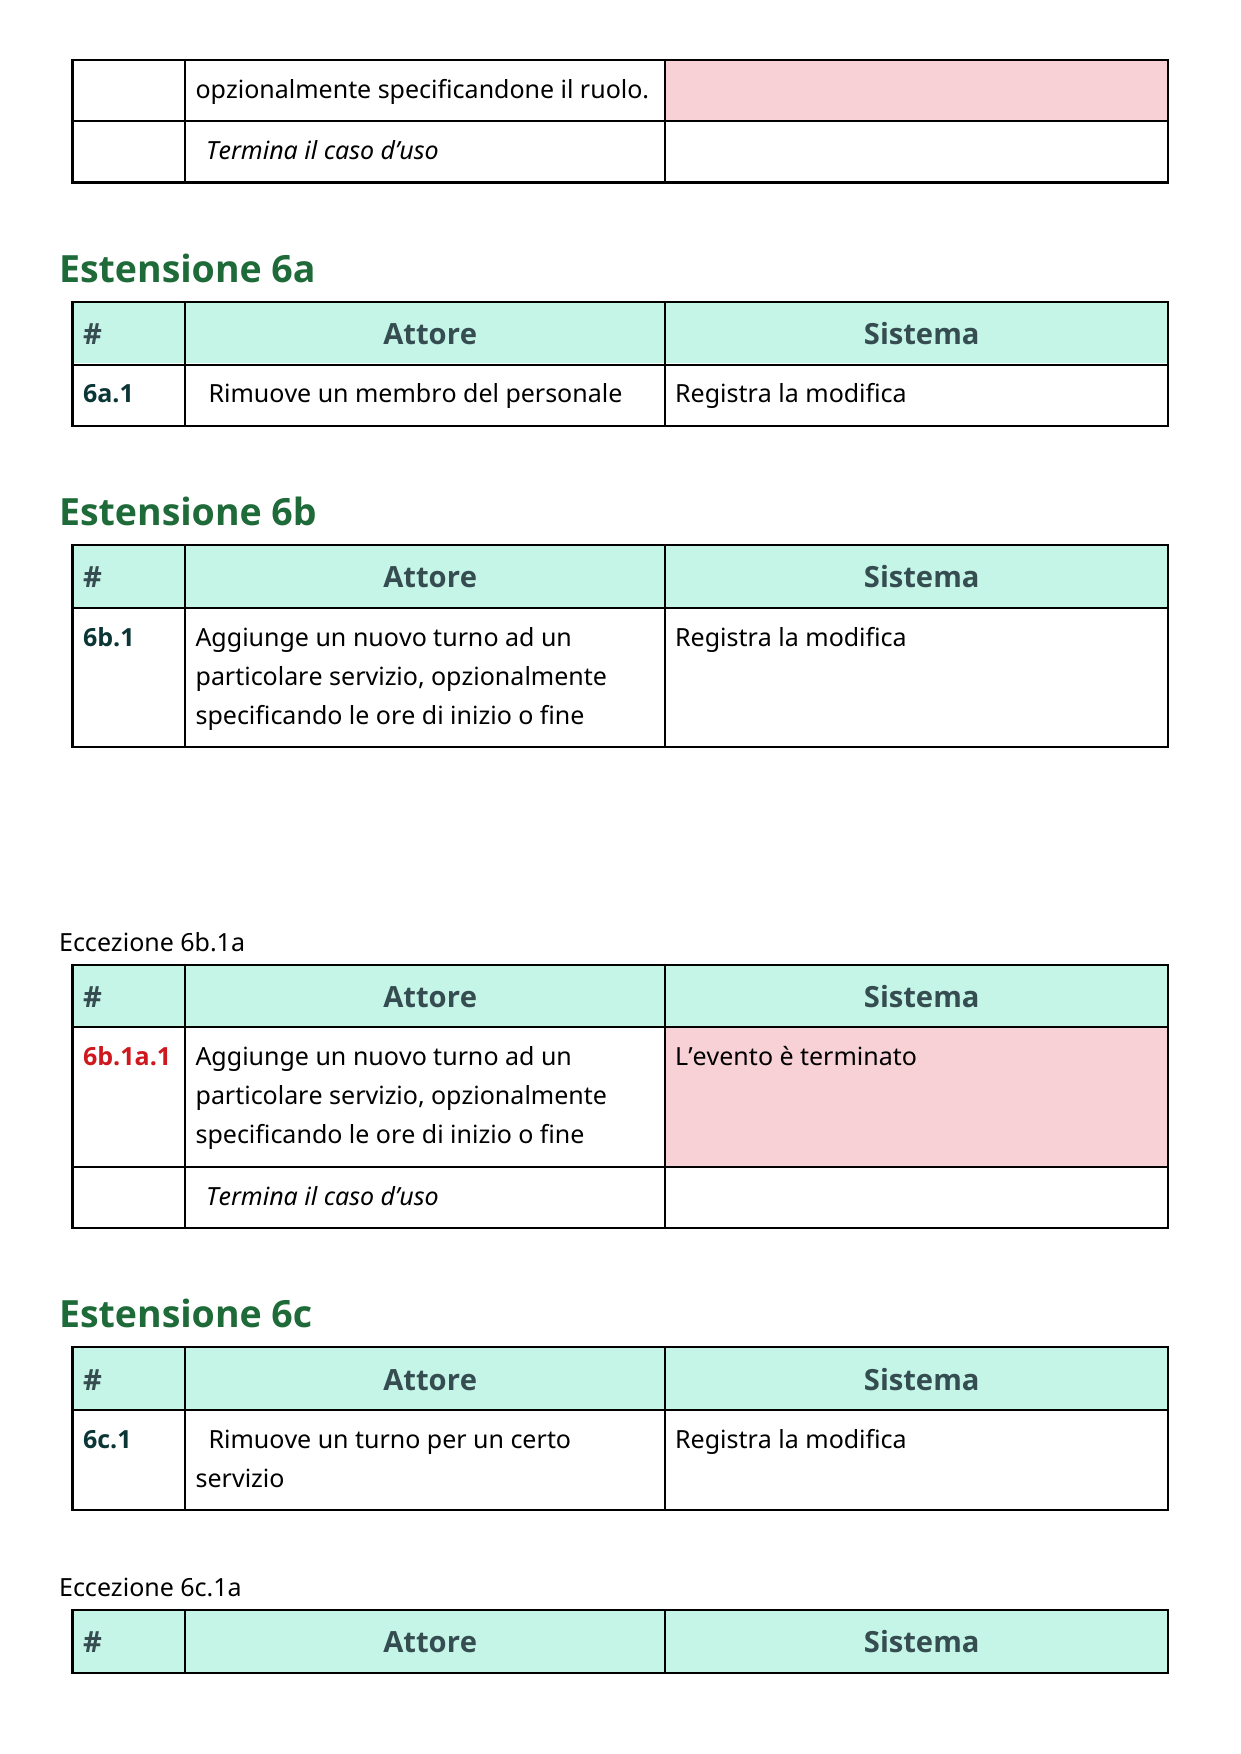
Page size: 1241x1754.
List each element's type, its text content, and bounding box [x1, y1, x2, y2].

table_cell [74, 61, 184, 120]
text Estensione 6c [59, 1288, 1181, 1339]
table_cell [666, 1168, 1167, 1227]
text Eccezione 6c.1a [59, 1570, 1181, 1604]
table_header Sistema [666, 546, 1167, 607]
table_cell Rimuove un membro del personale [186, 366, 664, 425]
table_header # [74, 1348, 184, 1409]
table_cell L’evento è terminato [666, 1028, 1167, 1166]
table_cell Aggiunge un nuovo turno ad un particolare servizio, opzionalmente specificando le ore di inizio o fine [186, 609, 664, 746]
table_cell Termina il caso d’uso [186, 122, 664, 181]
table_cell Rimuove un turno per un certo servizio [186, 1411, 664, 1509]
text Eccezione 6b.1a [59, 924, 1181, 958]
table_cell Registra la modifica [666, 366, 1167, 425]
table_cell 6b.1a.1 [74, 1028, 184, 1166]
table_header # [74, 546, 184, 607]
text Estensione 6b [59, 485, 1181, 536]
table_header Sistema [666, 1348, 1167, 1409]
table_header Attore [186, 303, 664, 363]
table_cell Registra la modifica [666, 609, 1167, 746]
table_header Attore [186, 546, 664, 607]
table_header Attore [186, 966, 664, 1026]
table_cell Registra la modifica [666, 1411, 1167, 1509]
table_header # [74, 1611, 184, 1672]
table_cell opzionalmente specificandone il ruolo. [186, 61, 664, 120]
table_header Attore [186, 1348, 664, 1409]
table_cell [74, 122, 184, 181]
table_cell [666, 122, 1167, 181]
table_cell Aggiunge un nuovo turno ad un particolare servizio, opzionalmente specificando le ore di inizio o fine [186, 1028, 664, 1166]
table_cell [666, 61, 1167, 120]
table_header Sistema [666, 966, 1167, 1026]
table_cell 6b.1 [74, 609, 184, 746]
table_cell 6c.1 [74, 1411, 184, 1509]
text Estensione 6a [59, 242, 1181, 293]
table_header Sistema [666, 303, 1167, 363]
table_header Sistema [666, 1611, 1167, 1672]
table_header # [74, 303, 184, 363]
table_header # [74, 966, 184, 1026]
table_cell [74, 1168, 184, 1227]
table_cell 6a.1 [74, 366, 184, 425]
table_cell Termina il caso d’uso [186, 1168, 664, 1227]
table_header Attore [186, 1611, 664, 1672]
